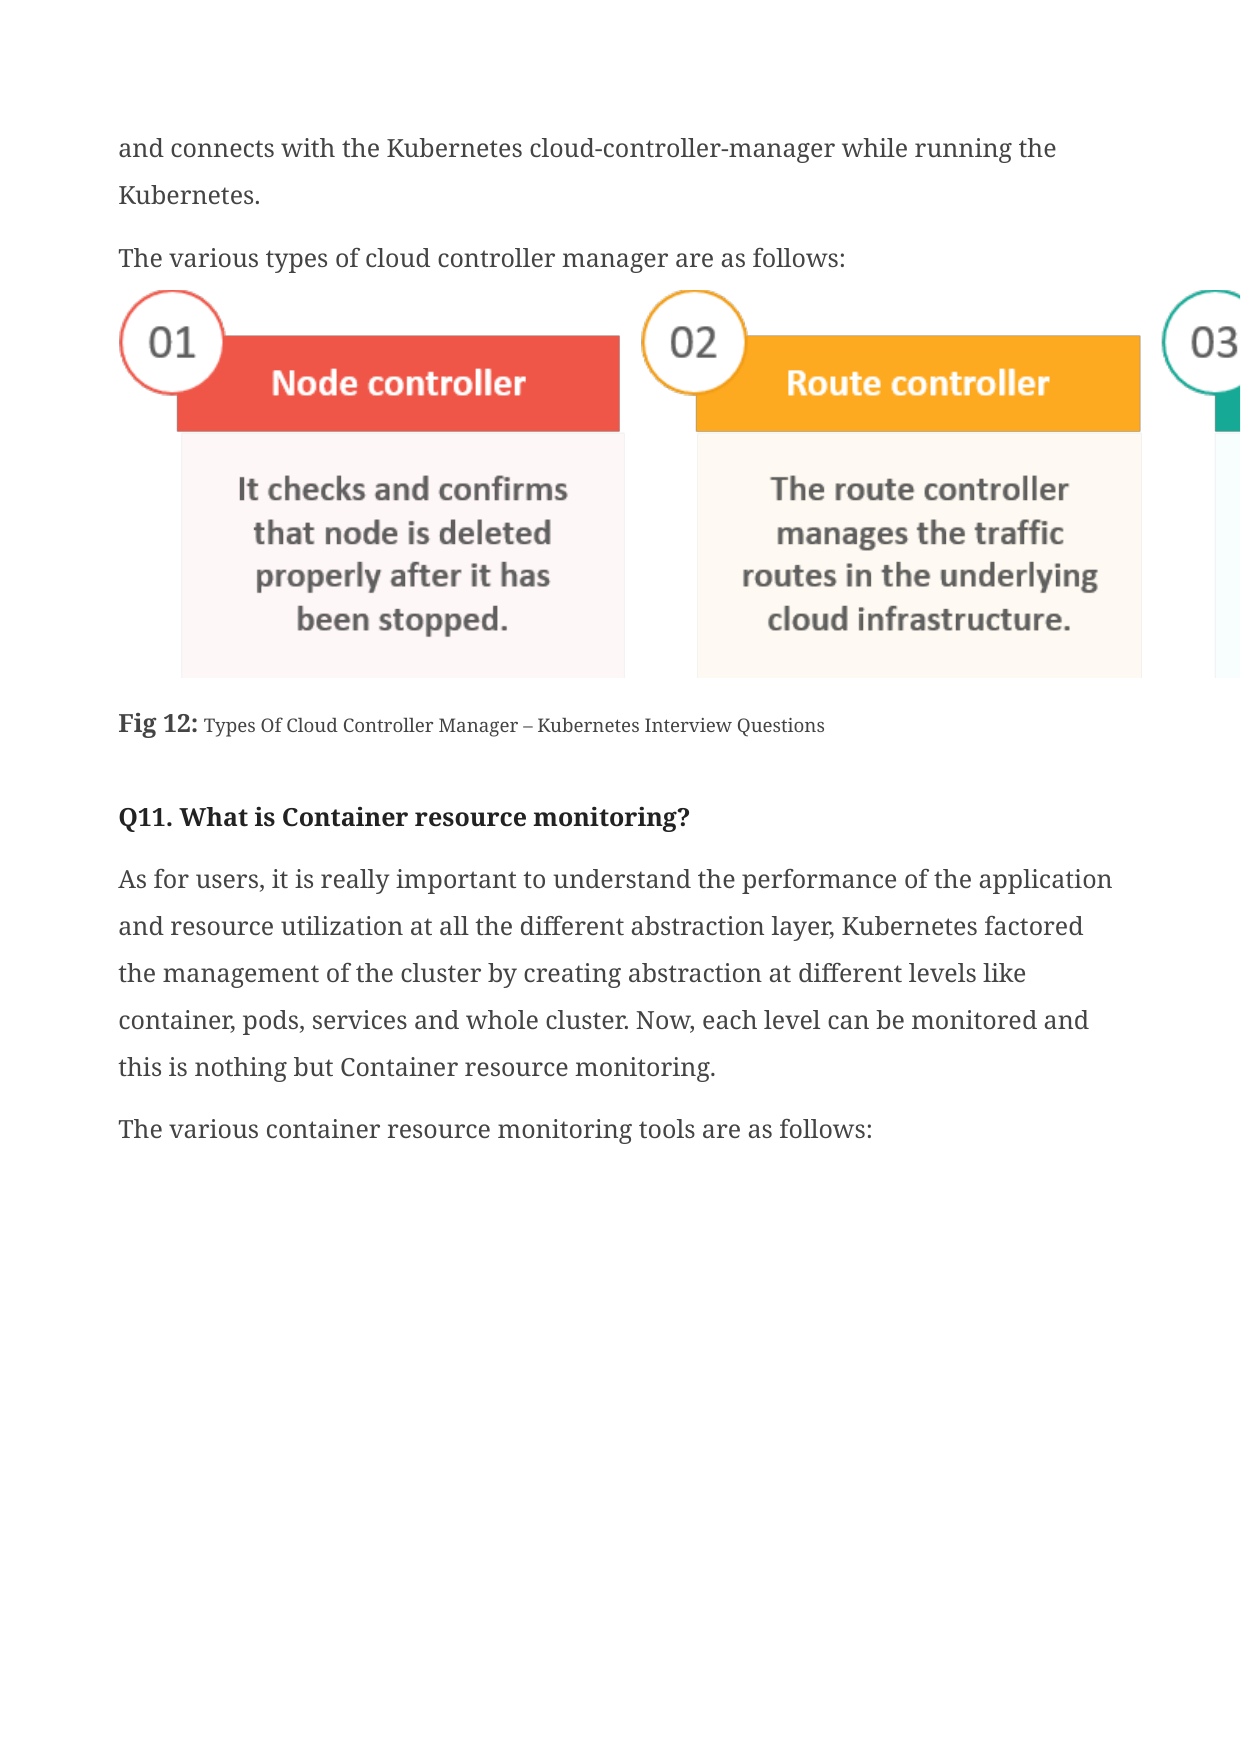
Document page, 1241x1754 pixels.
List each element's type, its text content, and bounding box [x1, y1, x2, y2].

picture [118, 290, 1241, 678]
text and connects with the Kubernetes cloud-controller-manager while running the Kubernetes. [118, 118, 1122, 212]
subtitle Q11. What is Container resource monitoring? [118, 787, 1122, 834]
text As for users, it is really important to understand the performance of the application and resource utilization at all the different abstraction layer, Kubernetes factored the management of the cluster by creating abstraction at different levels like container, pods, services and whole cluster. Now, each level can be monitored and this is nothing but Container resource monitoring. [118, 849, 1122, 1084]
text Fig 12: Types Of Cloud Controller Manager – Kubernetes Interview Questions [118, 693, 1122, 740]
text The various container resource monitoring tools are as follows: [118, 1099, 1122, 1146]
text The various types of cloud controller manager are as follows: [118, 227, 1122, 274]
